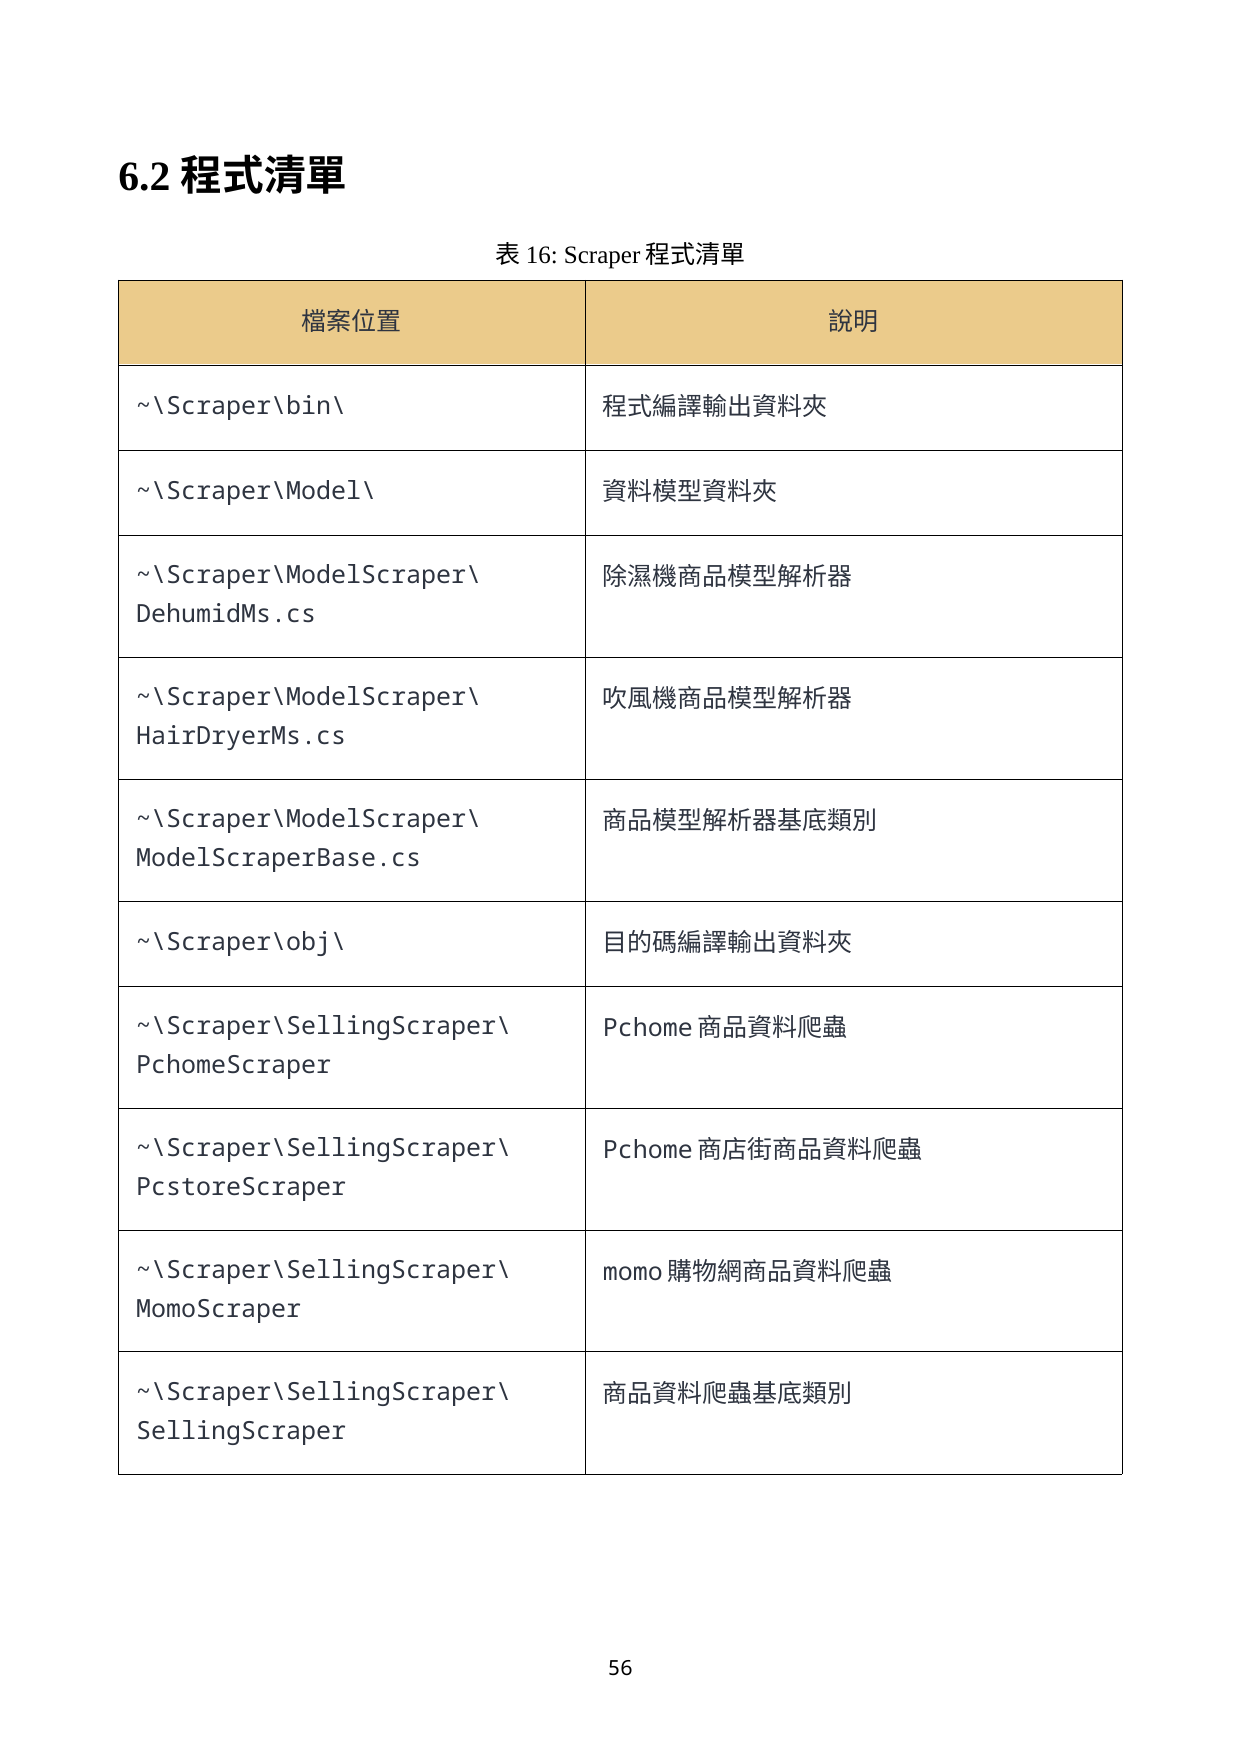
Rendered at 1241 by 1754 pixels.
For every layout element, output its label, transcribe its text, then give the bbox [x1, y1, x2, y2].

table_cell ~\Scraper\SellingScraper\SellingScraper [119, 1352, 585, 1473]
table_cell 商品模型解析器基底類別 [586, 780, 1122, 901]
table_cell 除濕機商品模型解析器 [586, 536, 1122, 657]
text 表 16: Scraper程式清單 [118, 235, 1122, 271]
table_cell 商品資料爬蟲基底類別 [586, 1352, 1122, 1473]
table_cell Pchome商店街商品資料爬蟲 [586, 1109, 1122, 1229]
table_cell ~\Scraper\SellingScraper\MomoScraper [119, 1231, 585, 1351]
subtitle 6.2 程式清單 [118, 142, 1122, 202]
table_header 說明 [586, 281, 1122, 364]
table_cell ~\Scraper\bin\ [119, 366, 585, 449]
table_cell 資料模型資料夾 [586, 451, 1122, 534]
table_cell ~\Scraper\ModelScraper\DehumidMs.cs [119, 536, 585, 657]
table_header 檔案位置 [119, 281, 585, 364]
table_cell ~\Scraper\Model\ [119, 451, 585, 534]
table_cell ~\Scraper\obj\ [119, 902, 585, 986]
table_cell 吹風機商品模型解析器 [586, 658, 1122, 778]
table_cell 目的碼編譯輸出資料夾 [586, 902, 1122, 986]
table_cell ~\Scraper\ModelScraper\ModelScraperBase.cs [119, 780, 585, 901]
table_cell Pchome商品資料爬蟲 [586, 987, 1122, 1107]
table_cell ~\Scraper\ModelScraper\HairDryerMs.cs [119, 658, 585, 778]
table_cell ~\Scraper\SellingScraper\PcstoreScraper [119, 1109, 585, 1229]
table_cell momo購物網商品資料爬蟲 [586, 1231, 1122, 1351]
table_cell ~\Scraper\SellingScraper\PchomeScraper [119, 987, 585, 1107]
table_cell 程式編譯輸出資料夾 [586, 366, 1122, 449]
